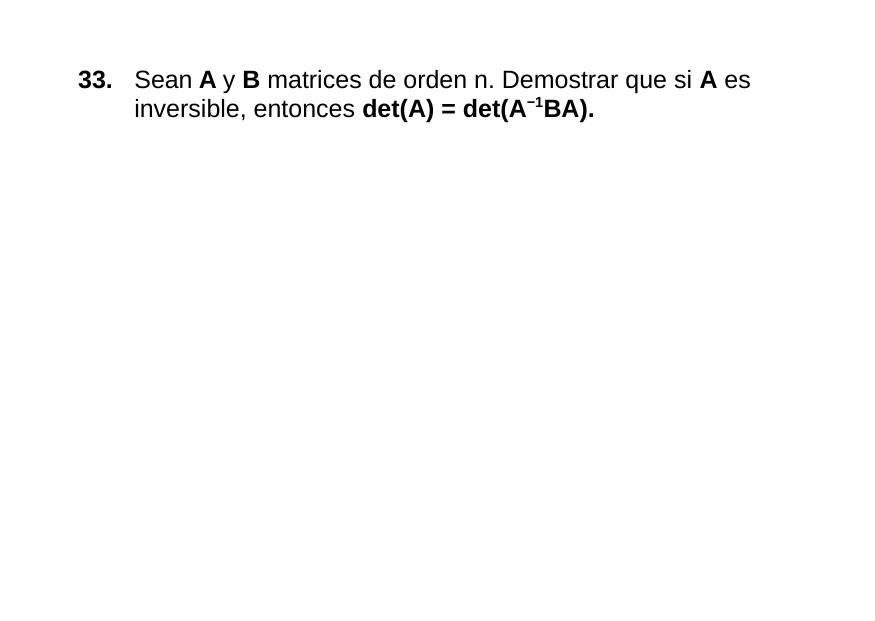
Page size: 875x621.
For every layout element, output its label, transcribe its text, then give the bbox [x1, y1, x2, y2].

list Sean A y B matrices de orden n. Demostrar que si A es inversible, entonces det(A) = det(A−1BA). [78, 65, 815, 122]
